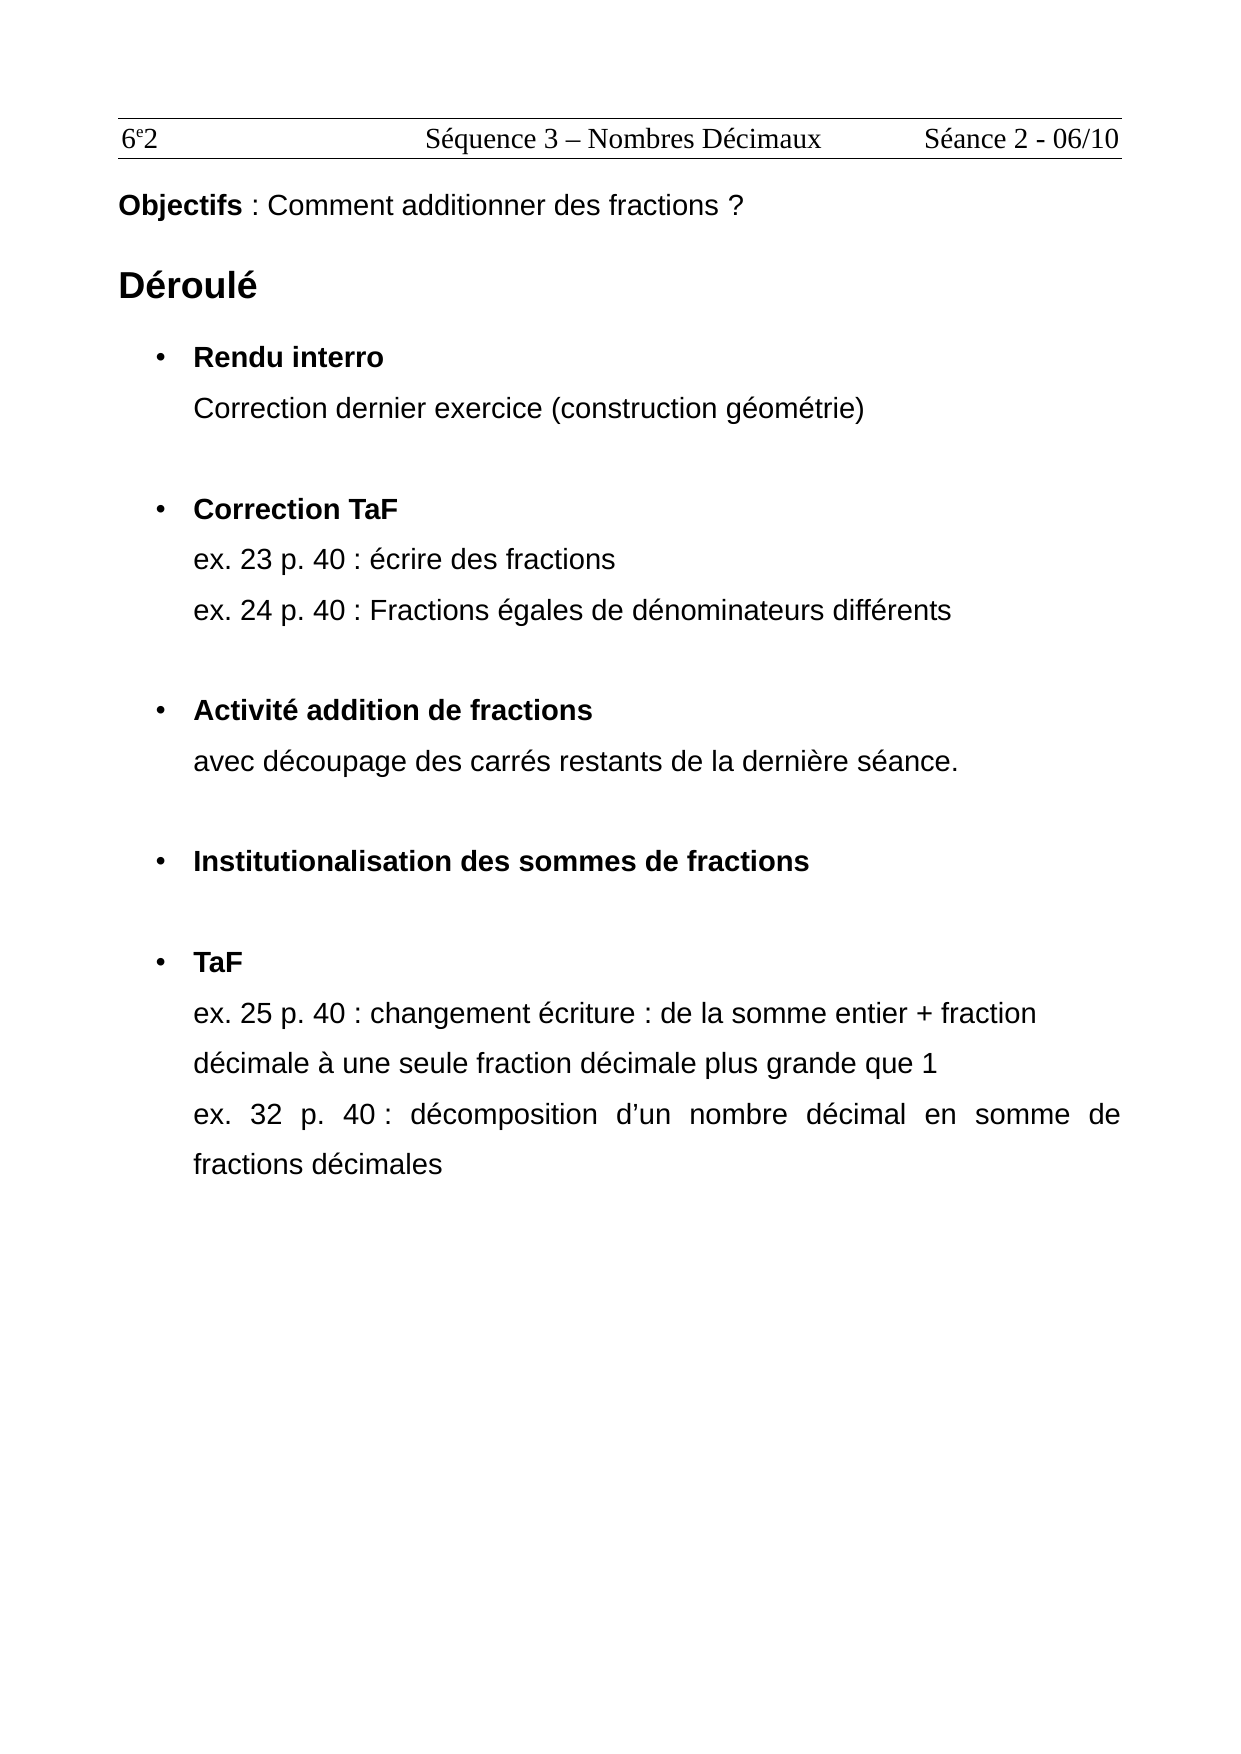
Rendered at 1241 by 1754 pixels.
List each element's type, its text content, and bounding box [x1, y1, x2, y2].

list ex. 32 p. 40 : décomposition d’un nombre décimal en somme de fractions décimales [156, 1097, 1122, 1181]
list Correction TaF [156, 492, 1122, 525]
list ex. 25 p. 40 : changement écriture : de la somme entier + fraction décimale à une seule fraction décimale plus grande que 1 [156, 996, 1122, 1080]
list Institutionalisation des sommes de fractions [156, 844, 1122, 878]
list avec découpage des carrés restants de la dernière séance. [156, 744, 1122, 777]
list ex. 24 p. 40 : Fractions égales de dénominateurs différents [156, 593, 1122, 626]
list ex. 23 p. 40 : écrire des fractions [156, 542, 1122, 576]
text Objectifs : Comment additionner des fractions ? [118, 188, 1122, 221]
list Rendu interro [156, 340, 1122, 374]
list Correction dernier exercice (construction géométrie) [156, 391, 1122, 424]
list Activité addition de fractions [156, 693, 1122, 727]
subtitle Déroulé [118, 263, 1122, 306]
list TaF [156, 945, 1122, 979]
